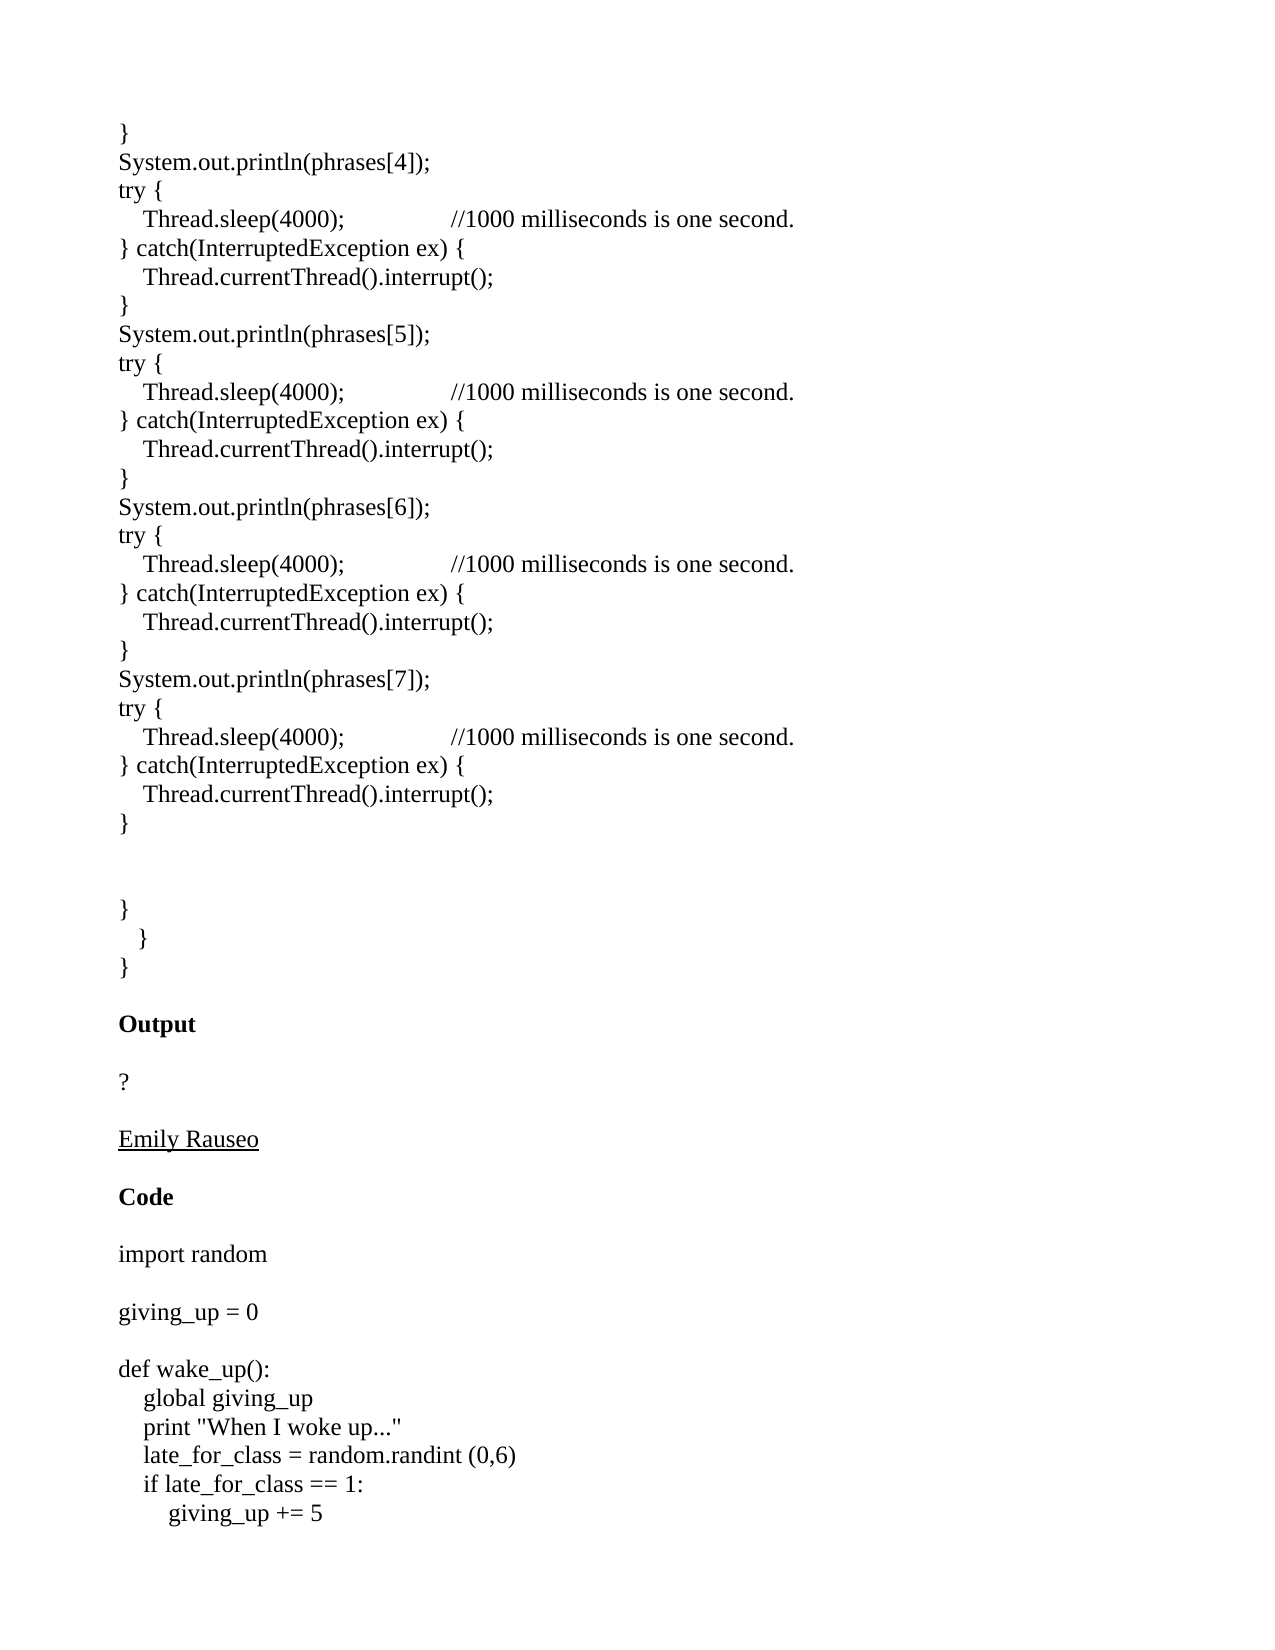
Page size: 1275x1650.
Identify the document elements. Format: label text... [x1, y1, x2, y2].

text System.out.println(phrases[5]); [118, 319, 1157, 348]
text } catch(InterruptedException ex) { [118, 751, 1157, 779]
text } [118, 923, 1157, 952]
text ? [118, 1067, 1157, 1096]
text Thread.currentThread().interrupt(); [118, 779, 1157, 808]
text } catch(InterruptedException ex) { [118, 406, 1157, 434]
text } catch(InterruptedException ex) { [118, 578, 1157, 607]
text } catch(InterruptedException ex) { [118, 233, 1157, 262]
text import random [118, 1239, 1157, 1268]
text Thread.sleep(4000); //1000 milliseconds is one second. [118, 549, 1157, 578]
text } [118, 291, 1157, 319]
text late_for_class = random.randint (0,6) [118, 1441, 1157, 1469]
text print "When I woke up..." [118, 1412, 1157, 1441]
text System.out.println(phrases[6]); [118, 492, 1157, 521]
text try { [118, 521, 1157, 549]
text Emily Rauseo [118, 1124, 1157, 1153]
text } [118, 636, 1157, 664]
text giving_up += 5 [118, 1498, 1157, 1527]
text try { [118, 348, 1157, 377]
text def wake_up(): [118, 1354, 1157, 1383]
text } [118, 894, 1157, 923]
text Thread.sleep(4000); //1000 milliseconds is one second. [118, 722, 1157, 751]
text Code [118, 1182, 1157, 1211]
text try { [118, 693, 1157, 722]
text giving_up = 0 [118, 1297, 1157, 1326]
text System.out.println(phrases[4]); [118, 147, 1157, 176]
text } [118, 118, 1157, 147]
text System.out.println(phrases[7]); [118, 664, 1157, 693]
text try { [118, 176, 1157, 204]
text global giving_up [118, 1383, 1157, 1412]
text Thread.currentThread().interrupt(); [118, 262, 1157, 291]
text } [118, 463, 1157, 492]
text Thread.currentThread().interrupt(); [118, 607, 1157, 636]
text Thread.sleep(4000); //1000 milliseconds is one second. [118, 204, 1157, 233]
text if late_for_class == 1: [118, 1469, 1157, 1498]
text Thread.currentThread().interrupt(); [118, 434, 1157, 463]
text Output [118, 1009, 1157, 1038]
text Thread.sleep(4000); //1000 milliseconds is one second. [118, 377, 1157, 406]
text } [118, 952, 1157, 981]
text } [118, 808, 1157, 837]
